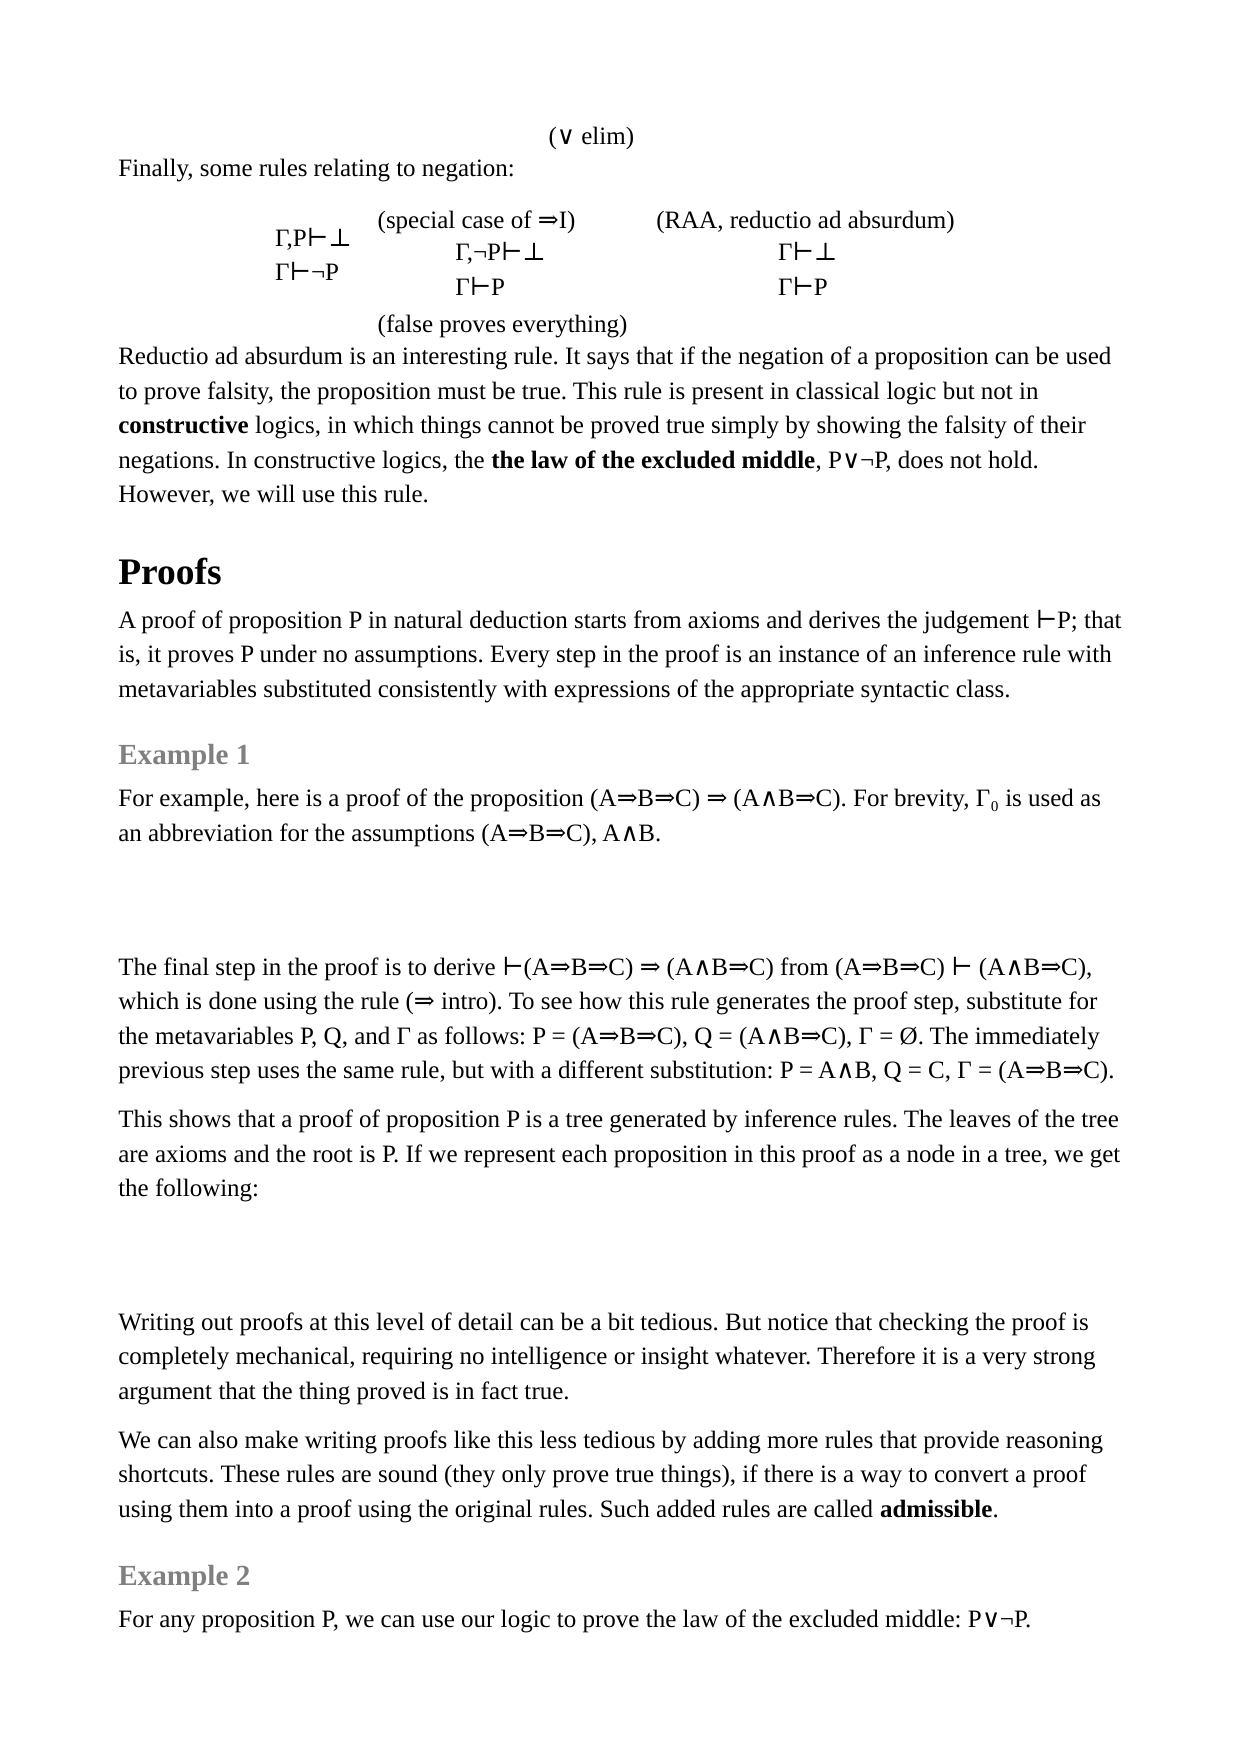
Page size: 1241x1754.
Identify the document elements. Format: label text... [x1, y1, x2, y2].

text The final step in the proof is to derive ⊢(A⇒B⇒C) ⇒ (A∧B⇒C) from (A⇒B⇒C) ⊢ (A∧B⇒C), which is done using the rule (⇒ intro). To see how this rule generates the proof step, substitute for the metavariables P, Q, and Γ as follows: P = (A⇒B⇒C), Q = (A∧B⇒C), Γ = Ø. The immediately previous step uses the same rule, but with a different substitution: P = A∧B, Q = C, Γ = (A⇒B⇒C). [118, 952, 1122, 1084]
table_header Γ⊢⊥ [775, 234, 851, 269]
table_cell Γ⊢¬P [272, 254, 369, 289]
table_cell (∨ elim) [545, 118, 648, 153]
table_header Γ,¬P⊢⊥ [452, 234, 563, 269]
text Writing out proofs at this level of detail can be a bit tedious. But notice that checking the proof is completely mechanical, requiring no intelligence or insight whatever. Therefore it is a very strong argument that the thing proved is in fact true. [118, 1307, 1122, 1405]
table_cell [648, 118, 929, 153]
subtitle Example 1 [118, 737, 1122, 771]
table_header [641, 202, 653, 306]
table_cell [641, 306, 973, 341]
table_cell [311, 118, 545, 153]
table_header Γ,P⊢⊥ [272, 220, 369, 254]
text A proof of proposition P in natural deduction starts from axioms and derives the judgement ⊢P; that is, it proves P under no assumptions. Every step in the proof is an instance of an inference rule with metavariables substituted consistently with expressions of the appropriate syntactic class. [118, 605, 1122, 703]
subtitle Example 2 [118, 1558, 1122, 1591]
table_header (RAA, reductio ad absurdum) [653, 202, 973, 306]
table_cell Γ⊢P [775, 269, 851, 303]
subtitle Proofs [118, 549, 1122, 592]
table_cell (false proves everything) [374, 306, 641, 341]
text Finally, some rules relating to negation: [118, 153, 1122, 182]
table_cell Γ⊢P [452, 269, 563, 303]
text For any proposition P, we can use our logic to prove the law of the excluded middle: P∨¬P. [118, 1604, 1122, 1632]
table_header [267, 202, 374, 306]
table_cell [267, 306, 374, 341]
text For example, here is a proof of the proposition (A⇒B⇒C) ⇒ (A∧B⇒C). For brevity, Γ₀ is used as an abbreviation for the assumptions (A⇒B⇒C), A∧B. [118, 783, 1122, 847]
text We can also make writing proofs like this less tedious by adding more rules that provide reasoning shortcuts. These rules are sound (they only prove true things), if there is a way to convert a proof using them into a proof using the original rules. Such added rules are called admissible. [118, 1425, 1122, 1523]
text This shows that a proof of proposition P is a tree generated by inference rules. The leaves of the tree are axioms and the root is P. If we represent each proposition in this proof as a node in a tree, we get the following: [118, 1104, 1122, 1202]
table_header (special case of ⇒I) [374, 202, 641, 306]
text Reductio ad absurdum is an interesting rule. It says that if the negation of a proposition can be used to prove falsity, the proposition must be true. This rule is present in classical logic but not in constructive logics, in which things cannot be proved true simply by showing the falsity of their negations. In constructive logics, the the law of the excluded middle, P∨¬P, does not hold. However, we will use this rule. [118, 341, 1122, 508]
